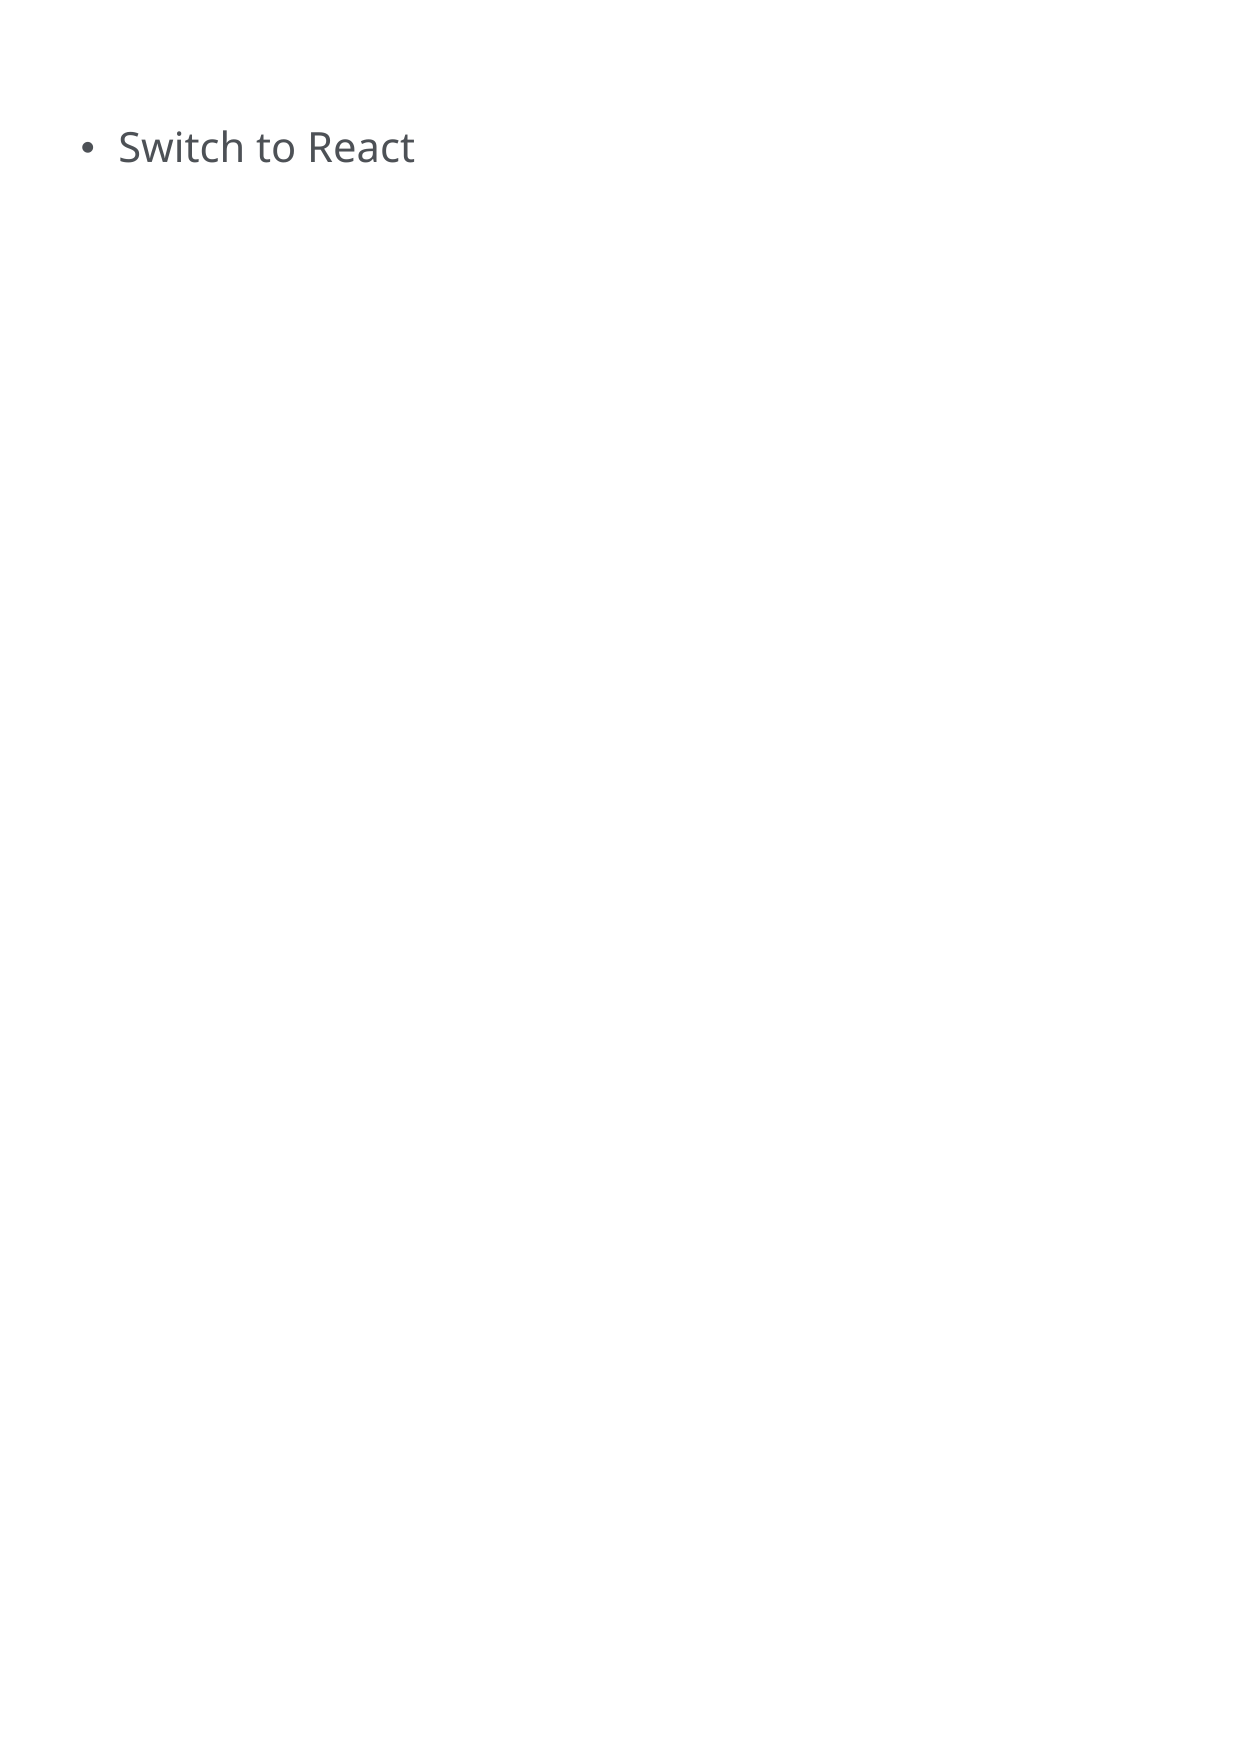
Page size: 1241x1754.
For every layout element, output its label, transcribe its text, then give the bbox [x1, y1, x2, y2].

list Switch to React [81, 118, 1188, 175]
